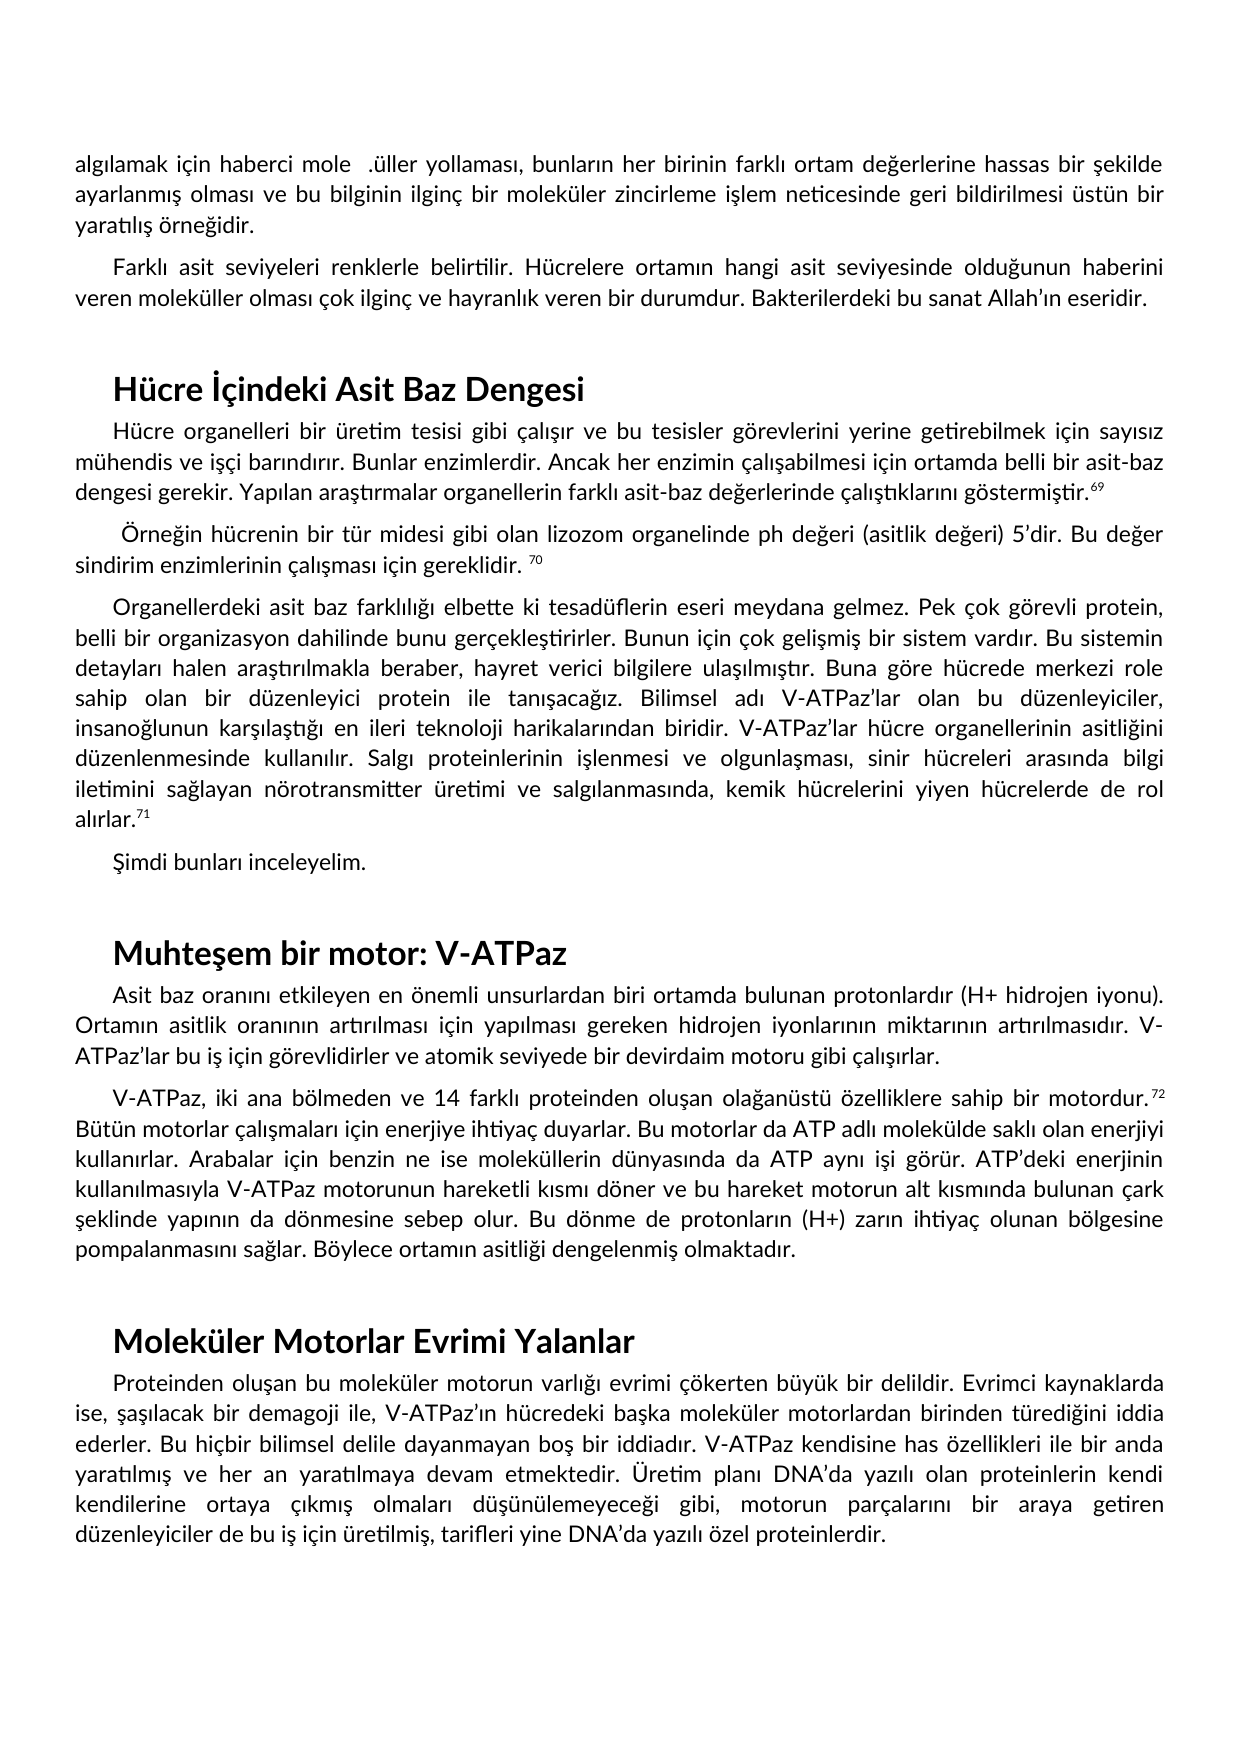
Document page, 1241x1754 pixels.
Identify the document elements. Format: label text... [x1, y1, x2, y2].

text algılamak için haberci mole .üller yollaması, bunların her birinin farklı ortam değerlerine hassas bir şekilde ayarlanmış olması ve bu bilginin ilginç bir moleküler zincirleme işlem neticesinde geri bildirilmesi üstün bir yaratılış örneğidir. [75, 150, 1165, 238]
subtitle Moleküler Motorlar Evrimi Yalanlar [112, 1321, 1165, 1361]
text V-ATPaz, iki ana bölmeden ve 14 farklı proteinden oluşan olağanüstü özelliklere sahip bir motordur.72 Bütün motorlar çalışmaları için enerjiye ihtiyaç duyarlar. Bu motorlar da ATP adlı molekülde saklı olan enerjiyi kullanırlar. Arabalar için benzin ne ise moleküllerin dünyasında da ATP aynı işi görür. ATP’deki enerjinin kullanılmasıyla V-ATPaz motorunun hareketli kısmı döner ve bu hareket motorun alt kısmında bulunan çark şeklinde yapının da dönmesine sebep olur. Bu dönme de protonların (H+) zarın ihtiyaç olunan bölgesine pompalanmasını sağlar. Böylece ortamın asitliği dengelenmiş olmaktadır. [75, 1084, 1165, 1263]
subtitle Hücre İçindeki Asit Baz Dengesi [112, 369, 1165, 409]
text Asit baz oranını etkileyen en önemli unsurlardan biri ortamda bulunan protonlardır (H+ hidrojen iyonu). Ortamın asitlik oranının artırılması için yapılması gereken hidrojen iyonlarının miktarının artırılmasıdır. V-ATPaz’lar bu iş için görevlidirler ve atomik seviyede bir devirdaim motoru gibi çalışırlar. [75, 981, 1165, 1069]
text Organellerdeki asit baz farklılığı elbette ki tesadüflerin eseri meydana gelmez. Pek çok görevli protein, belli bir organizasyon dahilinde bunu gerçekleştirirler. Bunun için çok gelişmiş bir sistem vardır. Bu sistemin detayları halen araştırılmakla beraber, hayret verici bilgilere ulaşılmıştır. Buna göre hücrede merkezi role sahip olan bir düzenleyici protein ile tanışacağız. Bilimsel adı V-ATPaz’lar olan bu düzenleyiciler, insanoğlunun karşılaştığı en ileri teknoloji harikalarından biridir. V-ATPaz’lar hücre organellerinin asitliğini düzenlenmesinde kullanılır. Salgı proteinlerinin işlenmesi ve olgunlaşması, sinir hücreleri arasında bilgi iletimini sağlayan nörotransmitter üretimi ve salgılanmasında, kemik hücrelerini yiyen hücrelerde de rol alırlar.71 [75, 593, 1165, 832]
text Farklı asit seviyeleri renklerle belirtilir. Hücrelere ortamın hangi asit seviyesinde olduğunun haberini veren moleküller olması çok ilginç ve hayranlık veren bir durumdur. Bakterilerdeki bu sanat Allah’ın eseridir. [75, 253, 1165, 311]
text Şimdi bunları inceleyelim. [75, 847, 1165, 875]
text Proteinden oluşan bu moleküler motorun varlığı evrimi çökerten büyük bir delildir. Evrimci kaynaklarda ise, şaşılacak bir demagoji ile, V-ATPaz’ın hücredeki başka moleküler motorlardan birinden türediğini iddia ederler. Bu hiçbir bilimsel delile dayanmayan boş bir iddiadır. V-ATPaz kendisine has özellikleri ile bir anda yaratılmış ve her an yaratılmaya devam etmektedir. Üretim planı DNA’da yazılı olan proteinlerin kendi kendilerine ortaya çıkmış olmaları düşünülemeyeceği gibi, motorun parçalarını bir araya getiren düzenleyiciler de bu iş için üretilmiş, tarifleri yine DNA’da yazılı özel proteinlerdir. [75, 1369, 1165, 1547]
text Hücre organelleri bir üretim tesisi gibi çalışır ve bu tesisler görevlerini yerine getirebilmek için sayısız mühendis ve işçi barındırır. Bunlar enzimlerdir. Ancak her enzimin çalışabilmesi için ortamda belli bir asit-baz dengesi gerekir. Yapılan araştırmalar organellerin farklı asit-baz değerlerinde çalıştıklarını göstermiştir.69 [75, 417, 1165, 505]
text Örneğin hücrenin bir tür midesi gibi olan lizozom organelinde ph değeri (asitlik değeri) 5’dir. Bu değer sindirim enzimlerinin çalışması için gereklidir. 70 [75, 520, 1165, 578]
subtitle Muhteşem bir motor: V-ATPaz [112, 933, 1165, 973]
